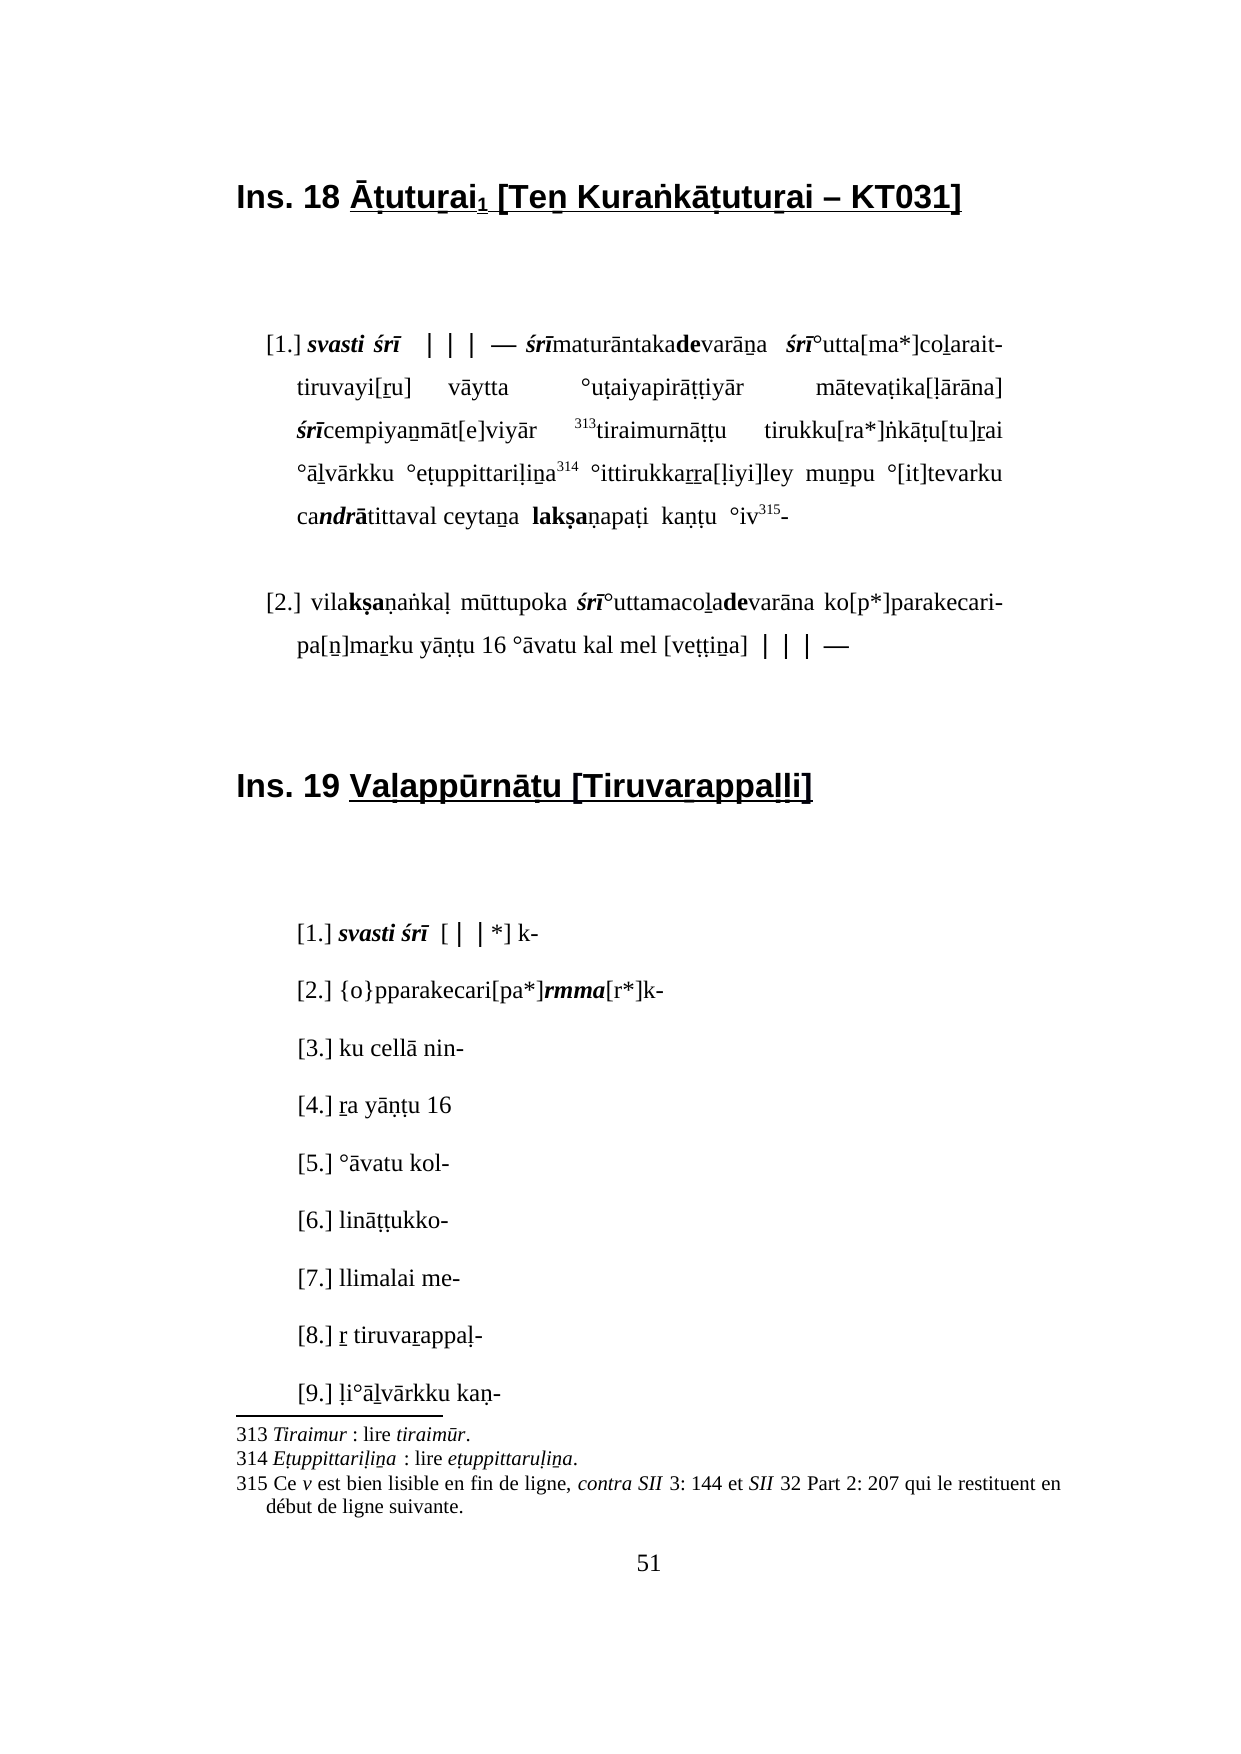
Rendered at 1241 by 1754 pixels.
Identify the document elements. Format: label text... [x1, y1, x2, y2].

text [1.] svasti śrī ❘❘❘ — śrīmaturāntakadevarāṉa śrī°utta[ma*]coḻarait-tiruvayi[ṟu] vāytta °uṭaiyapirāṭṭiyār mātevaṭika[ḷārāna] śrīcempiyaṉmāt[e]viyār tiraimurnāṭṭu tirukku[ra*]ṅkāṭu[tu]ṟai °āḻvārkku °eṭuppittariḷiṉa °ittirukkaṟṟa[ḷiyi]ley muṉpu °[it]tevarku candrātittaval ceytaṉa lakṣaṇapaṭi kaṇṭu °iv- [266, 329, 1003, 530]
text [4.] ṟa yāṇṭu 16 [297, 1091, 1061, 1119]
text Ce v est bien lisible en fin de ligne, contra SII 3: 144 et SII 32 Part 2: 207 qui le restituent en début de ligne suivante. [236, 1470, 1061, 1518]
text [7.] llimalai me- [297, 1263, 1061, 1292]
subtitle Ins. 18 Āṭutuṟai1 [Teṉ Kuraṅkāṭutuṟai – KT031] [236, 177, 1061, 216]
subtitle Ins. 19 Vaḷappūrnāṭu [Tiruvaṟappaḷḷi] [236, 766, 1061, 805]
text [9.] ḷi°āḻvārkku kaṇ- [297, 1378, 1061, 1407]
text [6.] lināṭṭukko- [297, 1206, 1061, 1234]
text [3.] ku cellā nin- [297, 1033, 1061, 1062]
text Tiraimur : lire tiraimūr. [236, 1422, 1061, 1446]
text [1.] svasti śrī [❘❘*] k- [297, 918, 1002, 947]
text [2.] {o}pparakecari[pa*]rmma[r*]k- [297, 976, 1002, 1004]
text [2.] vilakṣaṇaṅkaḷ mūttupoka śrī°uttamacoḻadevarāna ko[p*]parakecari-pa[ṉ]maṟku yāṇṭu 16 °āvatu kal mel [veṭṭiṉa] ❘❘❘ — [266, 587, 1003, 659]
text [8.] ṟ tiruvaṟappaḷ- [297, 1321, 1061, 1349]
text Eṭuppittariḷiṉa : lire eṭuppittaruḷiṉa. [236, 1446, 1061, 1470]
text [5.] °āvatu kol- [297, 1148, 1061, 1177]
